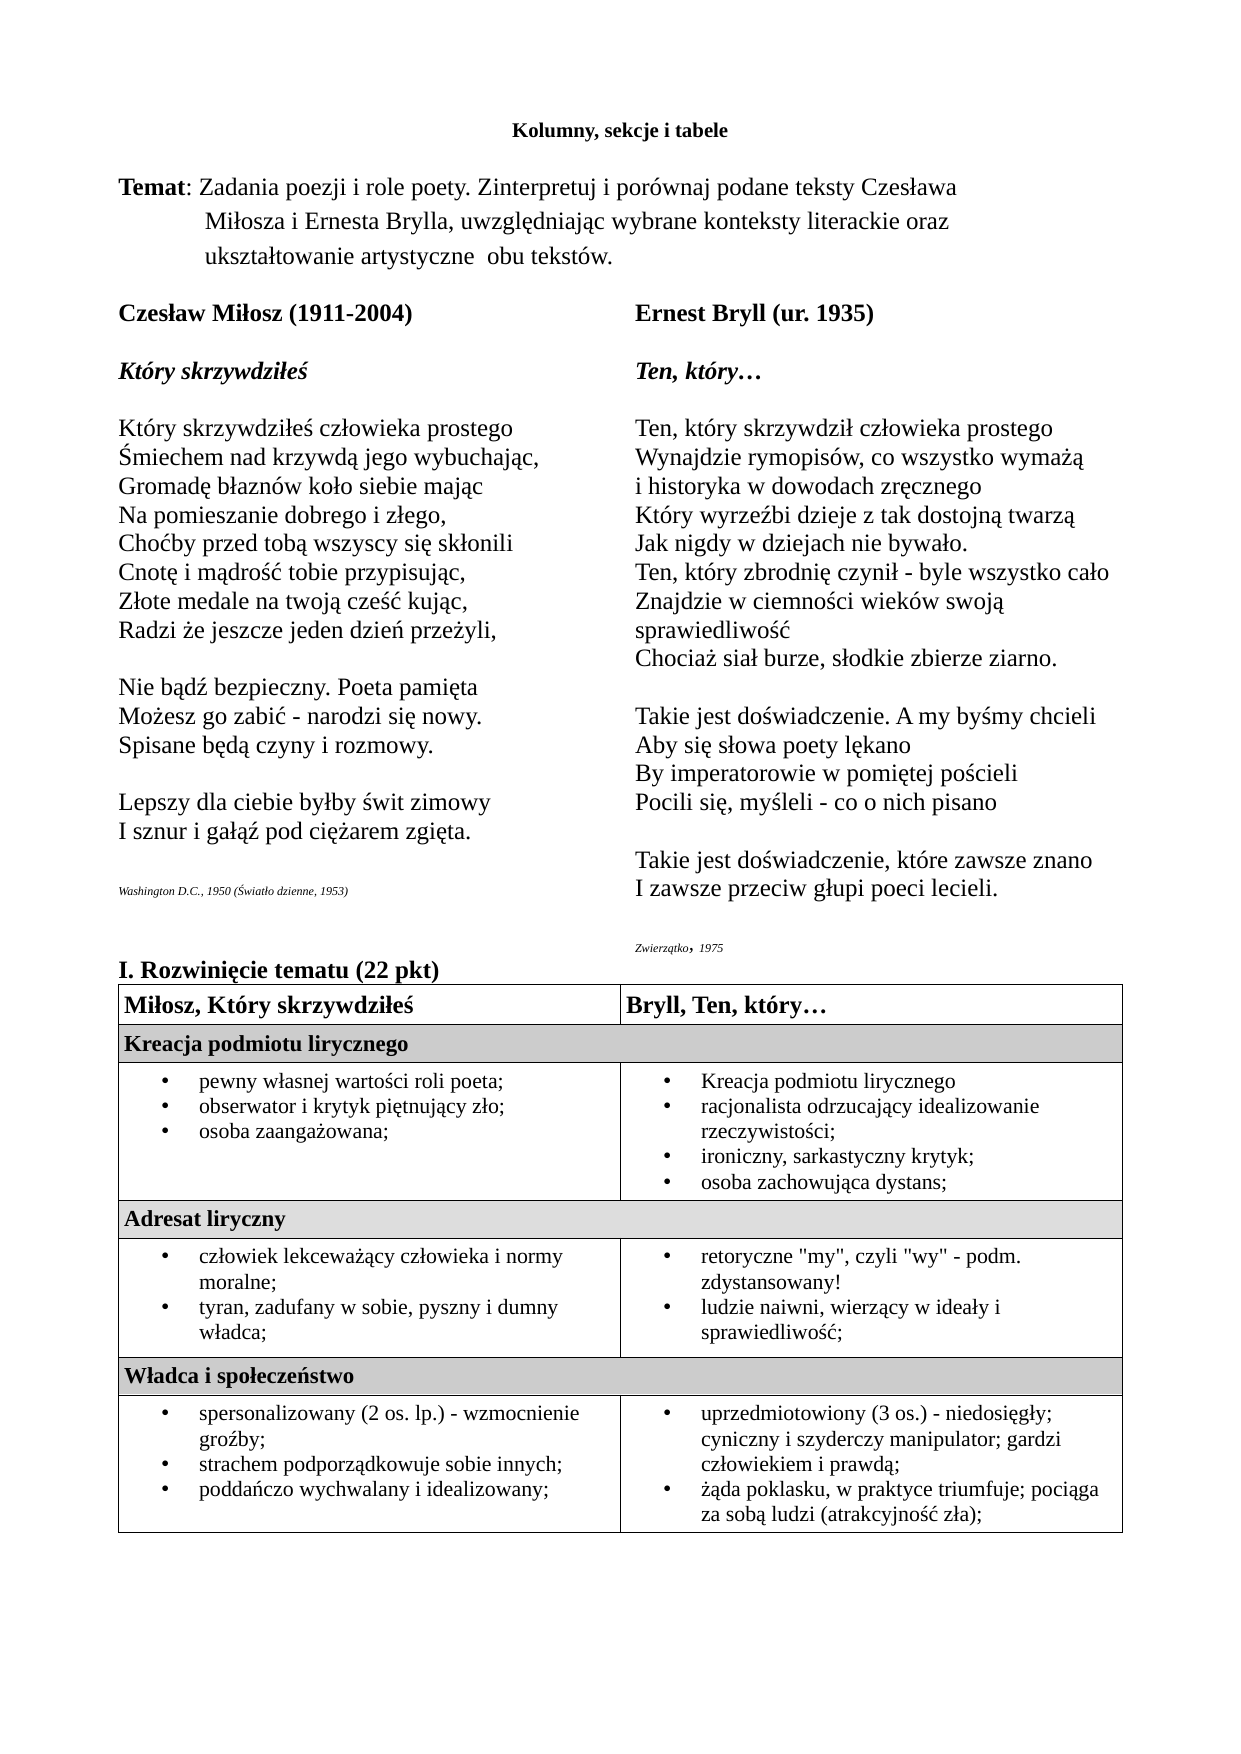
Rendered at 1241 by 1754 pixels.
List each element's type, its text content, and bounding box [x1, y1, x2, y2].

text i historyka w dowodach zręcznego [635, 471, 1122, 500]
text Ten, który skrzywdził człowieka prostego [635, 413, 1122, 442]
text Temat: Zadania poezji i role poety. Zinterpretuj i porównaj podane teksty Czesława [118, 172, 1122, 200]
text Złote medale na twoją cześć kując, [118, 586, 605, 615]
table_cell Władca i społeczeństwo [119, 1358, 1122, 1394]
text Miłosza i Ernesta Brylla, uwzględniając wybrane konteksty literackie oraz [118, 206, 1122, 235]
text Zwierzątko, 1975 [635, 931, 1122, 955]
text Takie jest doświadczenie, które zawsze znano [635, 845, 1122, 873]
text Aby się słowa poety lękano [635, 730, 1122, 758]
text Czesław Miłosz (1911-2004) [118, 298, 605, 327]
text Śmiechem nad krzywdą jego wybuchając, [118, 442, 605, 471]
table_cell retoryczne "my", czyli "wy" - podm. zdystansowany! ludzie naiwni, wierzący w ideały i sprawiedliwość; [621, 1239, 1122, 1357]
table_cell pewny własnej wartości roli poeta; obserwator i krytyk piętnujący zło; osoba zaangażowana; [119, 1063, 620, 1200]
text Ernest Bryll (ur. 1935) [635, 298, 1122, 327]
text Lepszy dla ciebie byłby świt zimowy [118, 787, 605, 816]
text Który skrzywdziłeś człowieka prostego [118, 413, 605, 442]
text Który wyrzeźbi dzieje z tak dostojną twarzą [635, 500, 1122, 528]
text Znajdzie w ciemności wieków swoją sprawiedliwość [635, 586, 1122, 643]
text Choćby przed tobą wszyscy się skłonili [118, 528, 605, 557]
text Takie jest doświadczenie. A my byśmy chcieli [635, 701, 1122, 730]
text Ten, który… [635, 356, 1122, 385]
table_cell Adresat liryczny [119, 1201, 1122, 1238]
text Na pomieszanie dobrego i złego, [118, 500, 605, 528]
table_cell Kreacja podmiotu lirycznego [119, 1025, 1122, 1062]
text I zawsze przeciw głupi poeci lecieli. [635, 873, 1122, 902]
text I. Rozwinięcie tematu (22 pkt) [118, 955, 1122, 984]
text Wynajdzie rymopisów, co wszystko wymażą [635, 442, 1122, 471]
text Spisane będą czyny i rozmowy. [118, 730, 605, 758]
text Ten, który zbrodnię czynił - byle wszystko cało [635, 557, 1122, 586]
text Możesz go zabić - narodzi się nowy. [118, 701, 605, 730]
text Cnotę i mądrość tobie przypisując, [118, 557, 605, 586]
table_cell spersonalizowany (2 os. lp.) - wzmocnienie groźby; strachem podporządkowuje sobie innych; poddańczo wychwalany i idealizowany; [119, 1396, 620, 1532]
text ukształtowanie artystyczne obu tekstów. [118, 241, 1122, 270]
text Washington D.C., 1950 (Światło dzienne, 1953) [118, 873, 605, 898]
table_cell uprzedmiotowiony (3 os.) - niedosięgły; cyniczny i szyderczy manipulator; gardzi człowiekiem i prawdą; żąda poklasku, w praktyce triumfuje; pociąga za sobą ludzi (atrakcyjność zła); [621, 1396, 1122, 1532]
text Który skrzywdziłeś [118, 356, 605, 385]
text Jak nigdy w dziejach nie bywało. [635, 528, 1122, 557]
table_header Miłosz, Który skrzywdziłeś [119, 985, 620, 1024]
text Radzi że jeszcze jeden dzień przeżyli, [118, 615, 605, 643]
text By imperatorowie w pomiętej pościeli [635, 758, 1122, 787]
table_header Bryll, Ten, który… [621, 985, 1122, 1024]
table_cell człowiek lekceważący człowieka i normy moralne; tyran, zadufany w sobie, pyszny i dumny władca; [119, 1239, 620, 1357]
table_cell Kreacja podmiotu lirycznego racjonalista odrzucający idealizowanie rzeczywistości; ironiczny, sarkastyczny krytyk; osoba zachowująca dystans; [621, 1063, 1122, 1200]
text Gromadę błaznów koło siebie mając [118, 471, 605, 500]
text I sznur i gałąź pod ciężarem zgięta. [118, 816, 605, 845]
text Chociaż siał burze, słodkie zbierze ziarno. [635, 643, 1122, 672]
text Nie bądź bezpieczny. Poeta pamięta [118, 672, 605, 701]
text Pocili się, myśleli - co o nich pisano [635, 787, 1122, 816]
